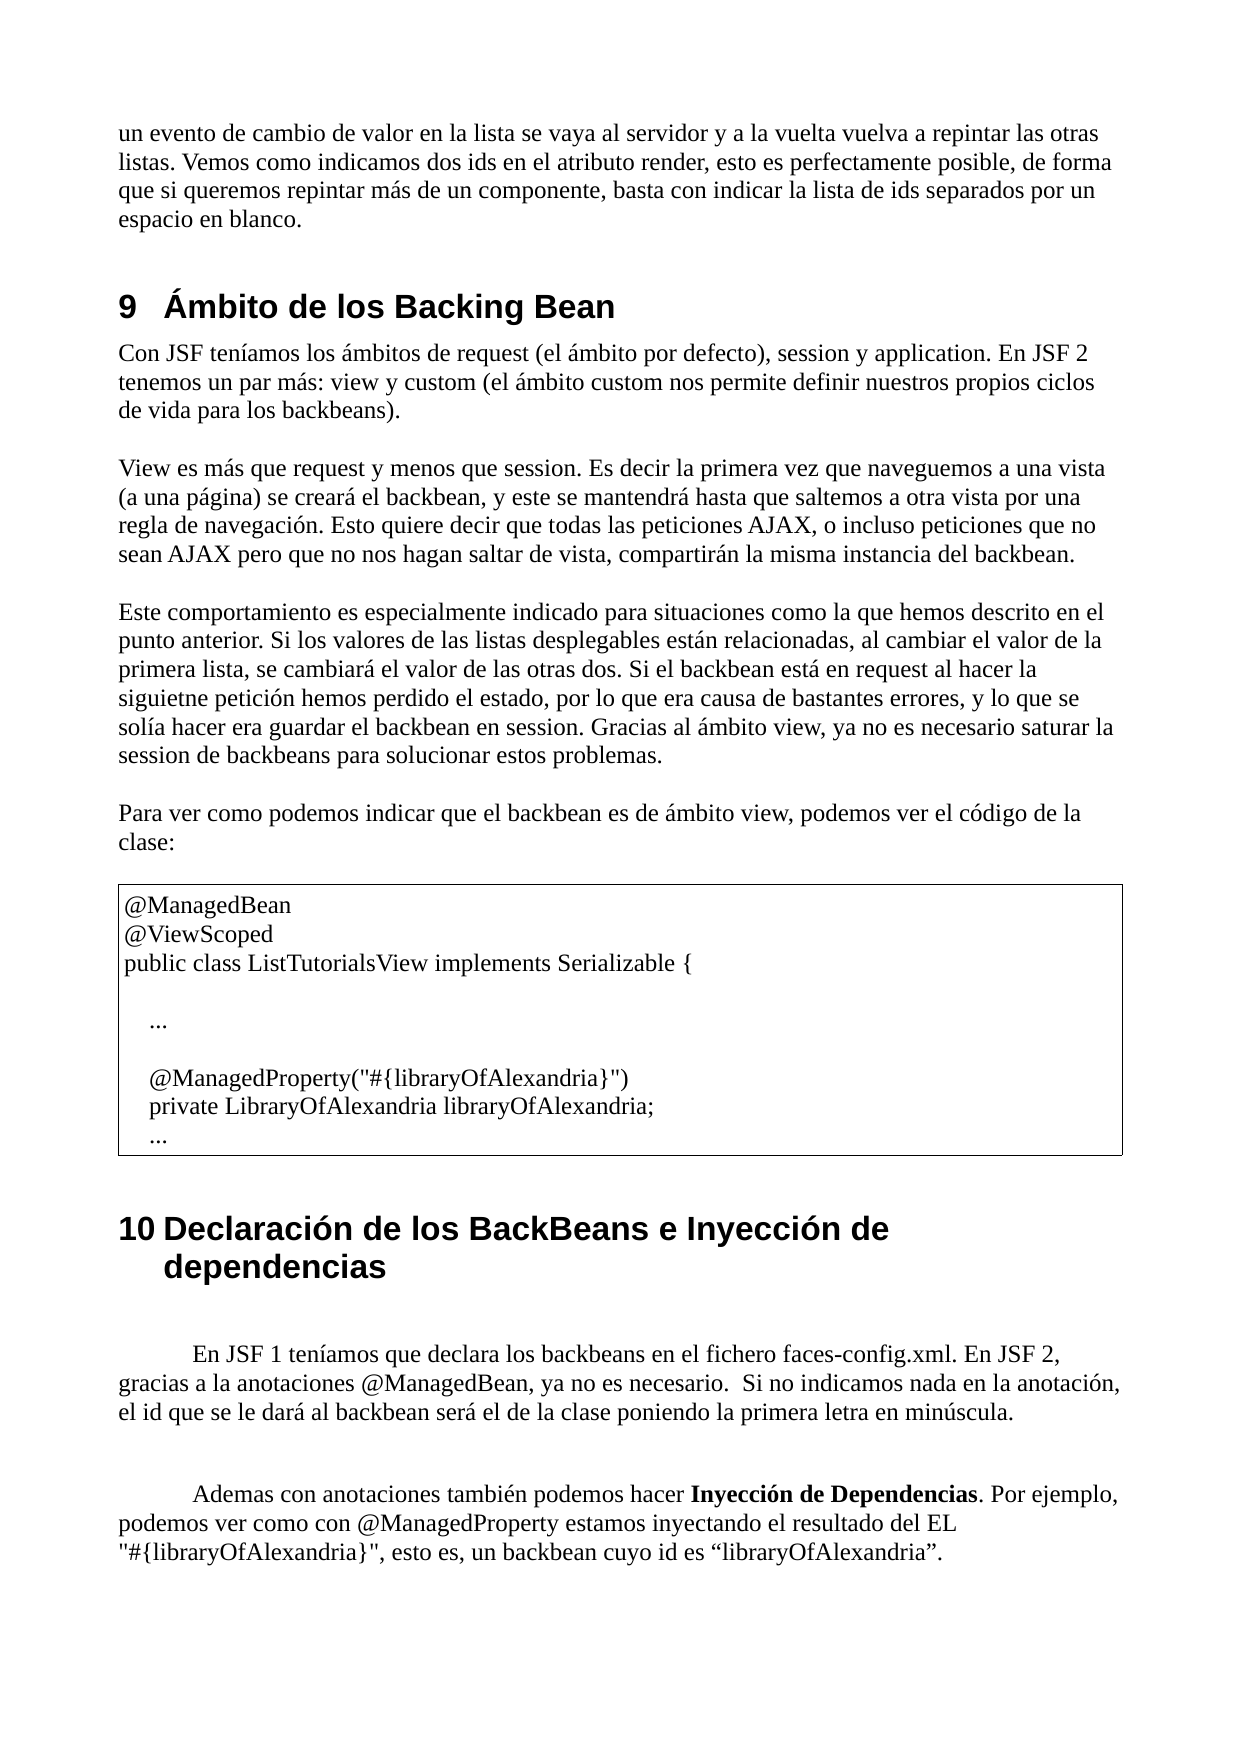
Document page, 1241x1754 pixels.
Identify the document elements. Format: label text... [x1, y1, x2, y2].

text Ademas con anotaciones también podemos hacer Inyección de Dependencias. Por ejemplo, podemos ver como con @ManagedProperty estamos inyectando el resultado del EL "#{libraryOfAlexandria}", esto es, un backbean cuyo id es “libraryOfAlexandria”. [118, 1479, 1122, 1566]
subtitle Declaración de los BackBeans e Inyección de dependencias [118, 1208, 1122, 1286]
text Este comportamiento es especialmente indicado para situaciones como la que hemos descrito en el punto anterior. Si los valores de las listas desplegables están relacionadas, al cambiar el valor de la primera lista, se cambiará el valor de las otras dos. Si el backbean está en request al hacer la siguietne petición hemos perdido el estado, por lo que era causa de bastantes errores, y lo que se solía hacer era guardar el backbean en session. Gracias al ámbito view, ya no es necesario saturar la session de backbeans para solucionar estos problemas. [118, 597, 1122, 769]
text Para ver como podemos indicar que el backbean es de ámbito view, podemos ver el código de la clase: [118, 798, 1122, 856]
table_header @ManagedBean @ViewScoped public class ListTutorialsView implements Serializable { ... @ManagedProperty("#{libraryOfAlexandria}") private LibraryOfAlexandria libraryOfAlexandria; ... [119, 885, 1122, 1154]
text View es más que request y menos que session. Es decir la primera vez que naveguemos a una vista (a una página) se creará el backbean, y este se mantendrá hasta que saltemos a otra vista por una regla de navegación. Esto quiere decir que todas las peticiones AJAX, o incluso peticiones que no sean AJAX pero que no nos hagan saltar de vista, compartirán la misma instancia del backbean. [118, 453, 1122, 568]
text Con JSF teníamos los ámbitos de request (el ámbito por defecto), session y application. En JSF 2 tenemos un par más: view y custom (el ámbito custom nos permite definir nuestros propios ciclos de vida para los backbeans). [118, 338, 1122, 424]
subtitle Ámbito de los Backing Bean [118, 287, 1122, 326]
text En JSF 1 teníamos que declara los backbeans en el fichero faces-config.xml. En JSF 2, gracias a la anotaciones @ManagedBean, ya no es necesario. Si no indicamos nada en la anotación, el id que se le dará al backbean será el de la clase poniendo la primera letra en minúscula. [118, 1339, 1122, 1426]
text un evento de cambio de valor en la lista se vaya al servidor y a la vuelta vuelva a repintar las otras listas. Vemos como indicamos dos ids en el atributo render, esto es perfectamente posible, de forma que si queremos repintar más de un componente, basta con indicar la lista de ids separados por un espacio en blanco. [118, 118, 1122, 233]
